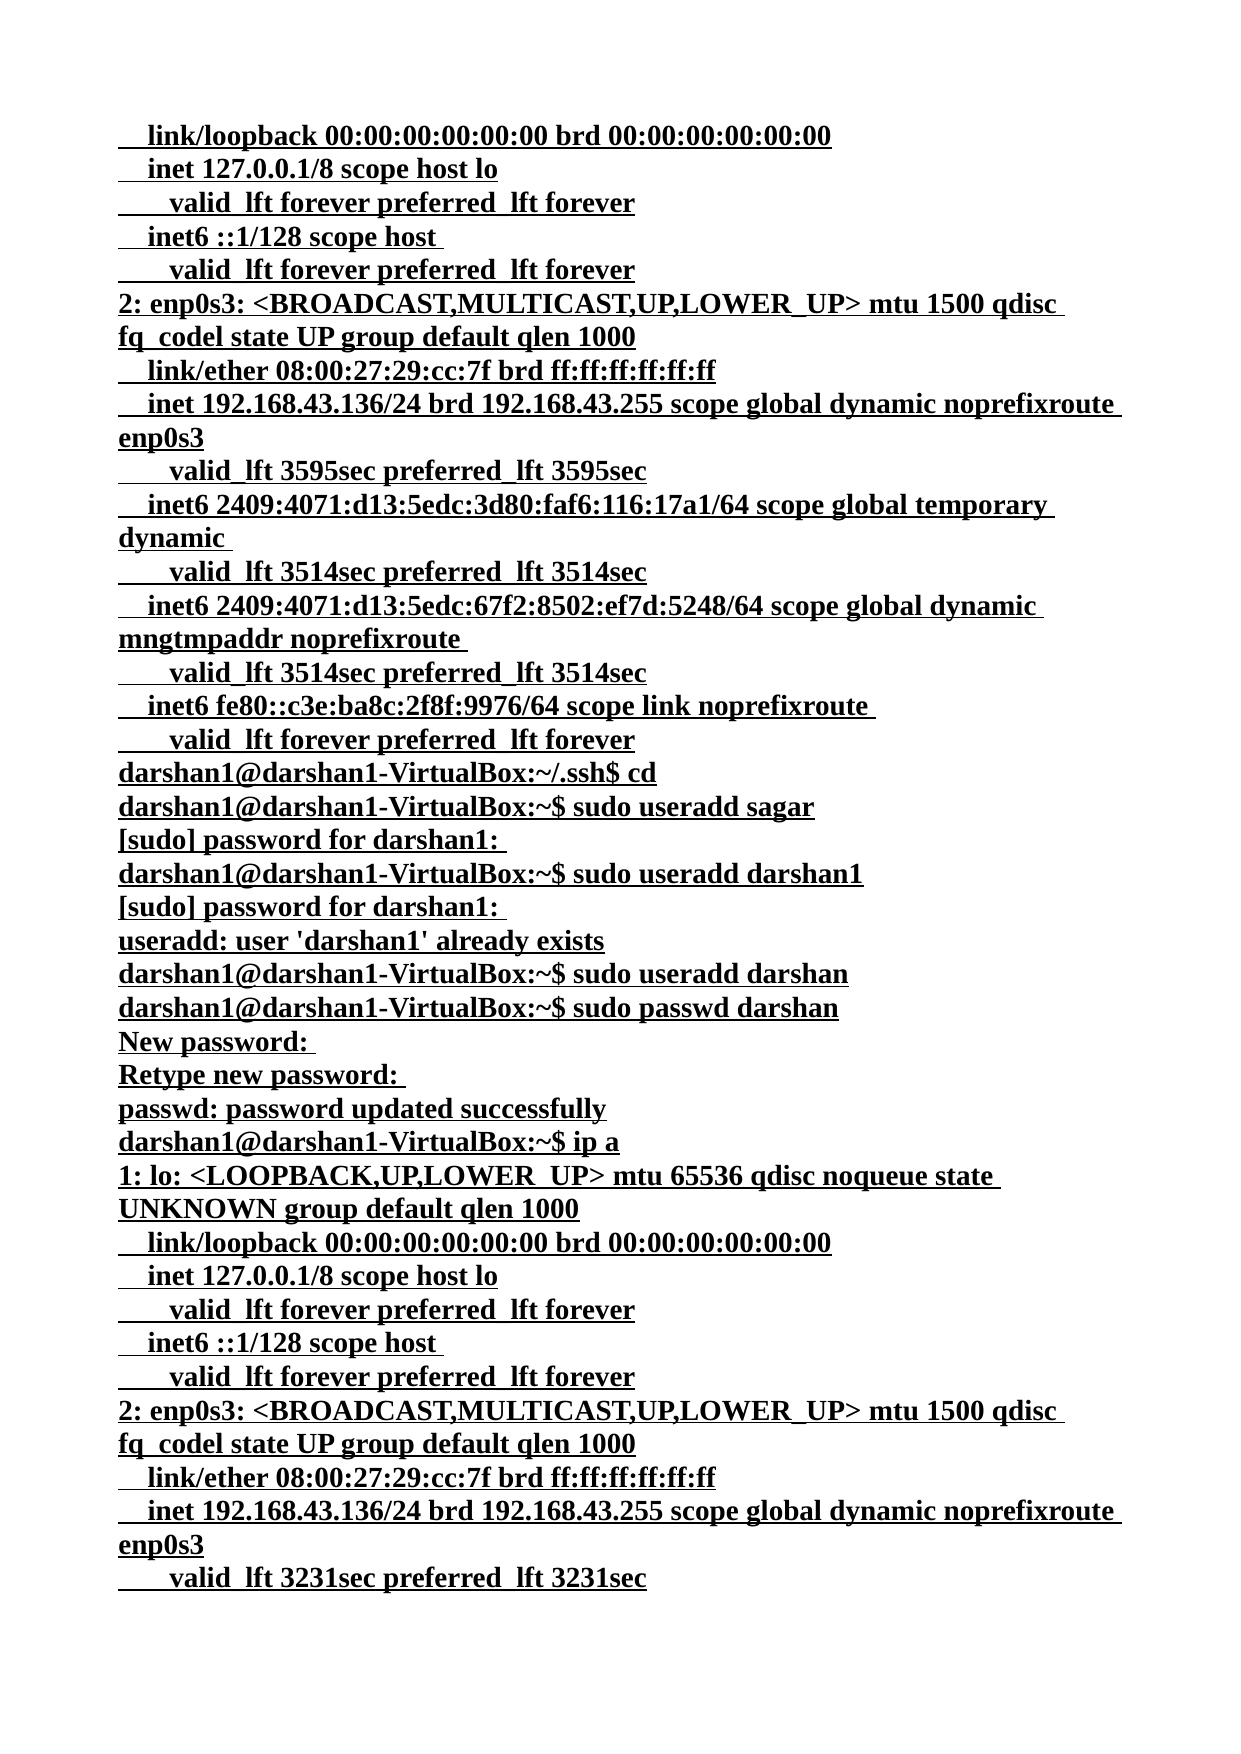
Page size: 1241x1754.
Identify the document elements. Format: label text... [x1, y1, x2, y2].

text darshan1@darshan1-VirtualBox:~$ sudo useradd darshan1 [118, 856, 1122, 889]
text valid_lft 3231sec preferred_lft 3231sec [118, 1560, 1122, 1594]
text inet6 2409:4071:d13:5edc:3d80:faf6:116:17a1/64 scope global temporary dynamic [118, 487, 1122, 554]
text link/ether 08:00:27:29:cc:7f brd ff:ff:ff:ff:ff:ff [118, 1460, 1122, 1493]
text passwd: password updated successfully [118, 1091, 1122, 1124]
text 2: enp0s3: <BROADCAST,MULTICAST,UP,LOWER_UP> mtu 1500 qdisc fq_codel state UP group default qlen 1000 [118, 1393, 1122, 1460]
text inet 127.0.0.1/8 scope host lo [118, 152, 1122, 185]
text [sudo] password for darshan1: [118, 889, 1122, 923]
text darshan1@darshan1-VirtualBox:~/.ssh$ cd [118, 755, 1122, 789]
text valid_lft 3514sec preferred_lft 3514sec [118, 554, 1122, 588]
text link/loopback 00:00:00:00:00:00 brd 00:00:00:00:00:00 [118, 1225, 1122, 1258]
text link/loopback 00:00:00:00:00:00 brd 00:00:00:00:00:00 [118, 118, 1122, 152]
text inet6 ::1/128 scope host [118, 1326, 1122, 1359]
text valid_lft forever preferred_lft forever [118, 185, 1122, 219]
text valid_lft forever preferred_lft forever [118, 252, 1122, 286]
text inet6 ::1/128 scope host [118, 219, 1122, 252]
text 2: enp0s3: <BROADCAST,MULTICAST,UP,LOWER_UP> mtu 1500 qdisc fq_codel state UP group default qlen 1000 [118, 286, 1122, 353]
text useradd: user 'darshan1' already exists [118, 923, 1122, 957]
text inet6 2409:4071:d13:5edc:67f2:8502:ef7d:5248/64 scope global dynamic mngtmpaddr noprefixroute [118, 588, 1122, 655]
text valid_lft 3514sec preferred_lft 3514sec [118, 655, 1122, 688]
text valid_lft 3595sec preferred_lft 3595sec [118, 453, 1122, 487]
text Retype new password: [118, 1057, 1122, 1091]
text link/ether 08:00:27:29:cc:7f brd ff:ff:ff:ff:ff:ff [118, 353, 1122, 386]
text valid_lft forever preferred_lft forever [118, 1359, 1122, 1393]
text darshan1@darshan1-VirtualBox:~$ sudo useradd sagar [118, 789, 1122, 822]
text darshan1@darshan1-VirtualBox:~$ ip a [118, 1124, 1122, 1158]
text enp0s3 [118, 1524, 1122, 1560]
text valid_lft forever preferred_lft forever [118, 1292, 1122, 1326]
text [sudo] password for darshan1: [118, 822, 1122, 856]
text 1: lo: <LOOPBACK,UP,LOWER_UP> mtu 65536 qdisc noqueue state UNKNOWN group default qlen 1000 [118, 1158, 1122, 1225]
text darshan1@darshan1-VirtualBox:~$ sudo useradd darshan [118, 957, 1122, 990]
text inet 192.168.43.136/24 brd 192.168.43.255 scope global dynamic noprefixroute [118, 1493, 1122, 1522]
text inet 127.0.0.1/8 scope host lo [118, 1258, 1122, 1292]
text valid_lft forever preferred_lft forever [118, 722, 1122, 755]
text darshan1@darshan1-VirtualBox:~$ sudo passwd darshan [118, 990, 1122, 1024]
text inet 192.168.43.136/24 brd 192.168.43.255 scope global dynamic noprefixroute [118, 386, 1122, 415]
text enp0s3 [118, 417, 1122, 453]
text inet6 fe80::c3e:ba8c:2f8f:9976/64 scope link noprefixroute [118, 688, 1122, 722]
text New password: [118, 1024, 1122, 1057]
